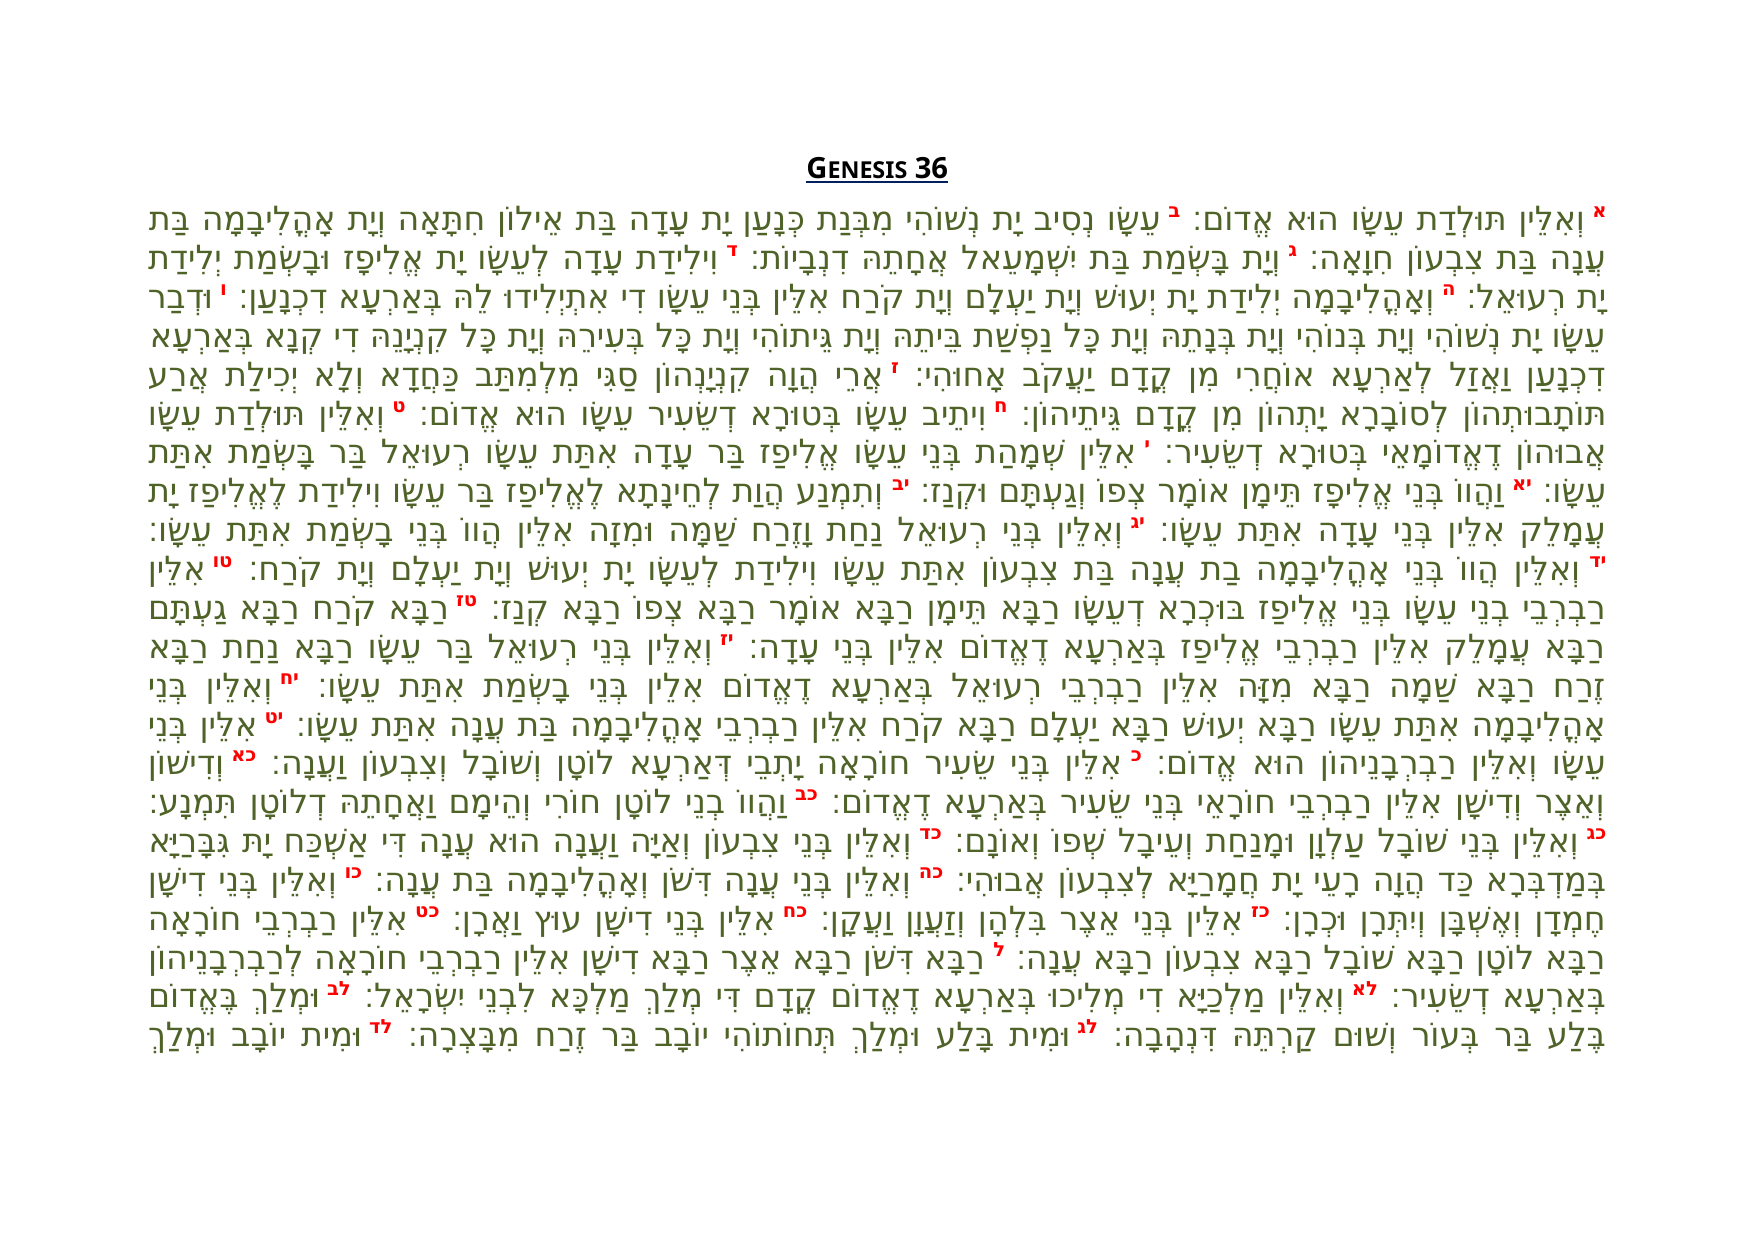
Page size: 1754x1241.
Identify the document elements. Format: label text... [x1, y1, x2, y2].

text א וְאִלֵּין תּוּלְדַת עֵשָׂו הוּא אֱדוֹם׃ ב עֵשָׂו נְסִיב יָת נְשׁוֹהִי מִבְּנַת כְּנָעַן יָת עָדָה בַּת אֵילוֹן חִתָּאָה וְיָת אָהֳלִיבָמָה בַּת עֲנָה בַּת צִבְעוֹן חִוָאָה׃ ג וְיָת בָּשְׂמַת בַּת יִשְׁמָעֵאל אֲחָתֵהּ דִנְבָיוֹת׃ ד וִילִידַת עָדָה לְעֵשָׂו יָת אֱלִיפָז וּבָשְׂמַת יְלִידַת יָת רְעוּאֵל׃ ה וְאָהֳלִיבָמָה יְלִידַת יָת יְעוּשׁ וְיָת יַעְלָם וְיָת קֹרַח אִלֵּין בְּנֵי עֵשָׂו דִי אִתְיְלִידוּ לֵהּ בְּאַרְעָא דִכְנָעַן׃ ו וּדְבַר עֵשָׂו יָת נְשׁוֹהִי וְיָת בְּנוֹהִי וְיָת בְּנָתֵהּ וְיָת כָּל נַפְשַׁת בֵּיתֵהּ וְיָת גֵּיתוֹהִי וְיָת כָּל בְּעִירֵהּ וְיָת כָּל קִנְיָנֵהּ דִי קְנָא בְּאַרְעָא דִכְנָעַן וַאֲזַל לְאַרְעָא אוֹחֲרִי מִן קֳדָם יַעֲקֹב אָחוּהִי׃ ז אֲרֵי הֲוָה קִנְיָנְהוֹן סַגִּי מִלְמִתַּב כַּחֲדָא וְלָא יְכִילַת אֲרַע תּוֹתָבוּתְהוֹן לְסוֹבָרָא יָתְהוֹן מִן קֳדָם גֵּיתֵיהוֹן׃ ח וִיתֵיב עֵשָׂו בְּטוּרָא דְשֵׂעִיר עֵשָׂו הוּא אֱדוֹם׃ ט וְאִלֵּין תּוּלְדַת עֵשָׂו אֲבוּהוֹן דֶאֱדוֹמָאֵי בְּטוּרָא דְשֵׂעִיר׃ י אִלֵּין שְׁמָהַת בְּנֵי עֵשָׂו אֱלִיפַז בַּר עָדָה אִתַּת עֵשָׂו רְעוּאֵל בַּר בָּשְׂמַת אִתַּת עֵשָׂו׃ יא וַהֲווֹ בְּנֵי אֱלִיפָז תֵּימָן אוֹמָר צְפוֹ וְגַעְתָּם וּקְנַז׃ יב וְתִמְנַע הֲוַת לְחֵינָתָא לֶאֱלִיפַז בַּר עֵשָׂו וִילִידַת לֶאֱלִיפַז יָת עֲמָלֵק אִלֵּין בְּנֵי עָדָה אִתַּת עֵשָׂו׃ יג וְאִלֵּין בְּנֵי רְעוּאֵל נַחַת וָזֶרַח שַׁמָּה וּמִזָה אִלֵּין הֲווֹ בְּנֵי בָשְׂמַת אִתַּת עֵשָׂו׃ יד וְאִלֵּין הֲווֹ בְּנֵי אָהֳלִיבָמָה בַת עֲנָה בַּת צִבְעוֹן אִתַּת עֵשָׂו וִילִידַת לְעֵשָׂו יָת יְעוּשׁ וְיָת יַעְלָם וְיָת קֹרַח׃ טו אִלֵּין רַבְרְבֵי בְנֵי עֵשָׂו בְּנֵי אֱלִיפַז בּוּכְרָא דְעֵשָׂו רַבָּא תֵּימָן רַבָּא אוֹמָר רַבָּא צְפוֹ רַבָּא קְנַז׃ טז רַבָּא קֹרַח רַבָּא גַעְתָּם רַבָּא עֲמָלֵק אִלֵּין רַבְרְבֵי אֱלִיפַז בְּאַרְעָא דֶאֱדוֹם אִלֵּין בְּנֵי עָדָה׃ יז וְאִלֵּין בְּנֵי רְעוּאֵל בַּר עֵשָׂו רַבָּא נַחַת רַבָּא זֶרַח רַבָּא שַׁמָה רַבָּא מִזָּה אִלֵּין רַבְרְבֵי רְעוּאֵל בְּאַרְעָא דֶאֱדוֹם אִלֵין בְּנֵי בָשְׂמַת אִתַּת עֵשָׂו׃ יח וְאִלֵּין בְּנֵי אָהֳלִיבָמָה אִתַּת עֵשָׂו רַבָּא יְעוּשׁ רַבָּא יַעְלָם רַבָּא קֹרַח אִלֵּין רַבְרְבֵי אָהֳלִיבָמָה בַּת עֲנָה אִתַּת עֵשָׂו׃ יט אִלֵּין בְּנֵי עֵשָׂו וְאִלֵּין רַבְרְבָנֵיהוֹן הוּא אֱדוֹם׃ כ אִלֵּין בְּנֵי שֵׂעִיר חוֹרָאָה יָתְבֵי דְּאַרְעָא לוֹטָן וְשׁוֹבָל וְצִבְעוֹן וַעֲנָה׃ כא וְדִישׁוֹן וְאֵצֶר וְדִישָׁן אִלֵּין רַבְרְבֵי חוֹרָאֵי בְּנֵי שֵׂעִיר בְּאַרְעָא דֶאֱדוֹם׃ כב וַהֲווֹ בְנֵי לוֹטָן חוֹרִי וְהֵימָם וַאֲחָתֵהּ דְלוֹטָן תִּמְנָע׃ כג וְאִלֵּין בְּנֵי שׁוֹבָל עַלְוָן וּמָנַחַת וְעֵיבָל שְׁפוֹ וְאוֹנָם׃ כד וְאִלֵּין בְּנֵי צִבְעוֹן וְאַיָּה וַעֲנָה הוּא עֲנָה דִּי אַשְׁכַּח יָתּ גִּבָּרַיָּא בְּמַדְבְּרָא כַּד הֲוָה רָעֵי יָת חֲמָרַיָּא לְצִבְעוֹן אֲבוּהִי׃ כה וְאִלֵּין בְּנֵי עֲנָה דִּשֹׁן וְאָהֳלִיבָמָה בַּת עֲנָה׃ כו וְאִלֵּין בְּנֵי דִישָׁן חֶמְדָן וְאֶשְׁבָּן וְיִתְּרָן וּכְרָן׃ כז אִלֵּין בְּנֵי אֵצֶר בִּלְהָן וְזַעֲוָן וַעֲקָן׃ כח אִלֵּין בְּנֵי דִישָׁן עוּץ וַאֲרָן׃ כט אִלֵּין רַבְרְבֵי חוֹרָאָה רַבָּא לוֹטָן רַבָּא שׁוֹבָל רַבָּא צִבְעוֹן רַבָּא עֲנָה׃ ל רַבָּא דִּשֹׁן רַבָּא אֵצֶר רַבָּא דִישָׁן אִלֵּין רַבְרְבֵי חוֹרָאָה לְרַבְרְבָנֵיהוֹן בְּאַרְעָא דְשֵׂעִיר׃ לא וְאִלֵּין מַלְכַיָּא דִי מְלִיכוּ בְּאַרְעָא דֶאֱדוֹם קֳדָם דִּי מְלַךְ מַלְכָּא לִבְנֵי יִשְׂרָאֵל׃ לב וּמְלַךְ בֶּאֱדוֹם בֶּלַע בַּר בְּעוֹר וְשׁוּם קַרְתֵּהּ דִּנְהָבָה׃ לג וּמִית בָּלַע וּמְלַךְ תְּחוֹתוֹהִי יוֹבָב בַּר זֶרַח מִבָּצְרָה׃ לד וּמִית יוֹבָב וּמְלַךְ [148, 200, 1606, 1055]
text Genesis 36 [148, 148, 1606, 187]
